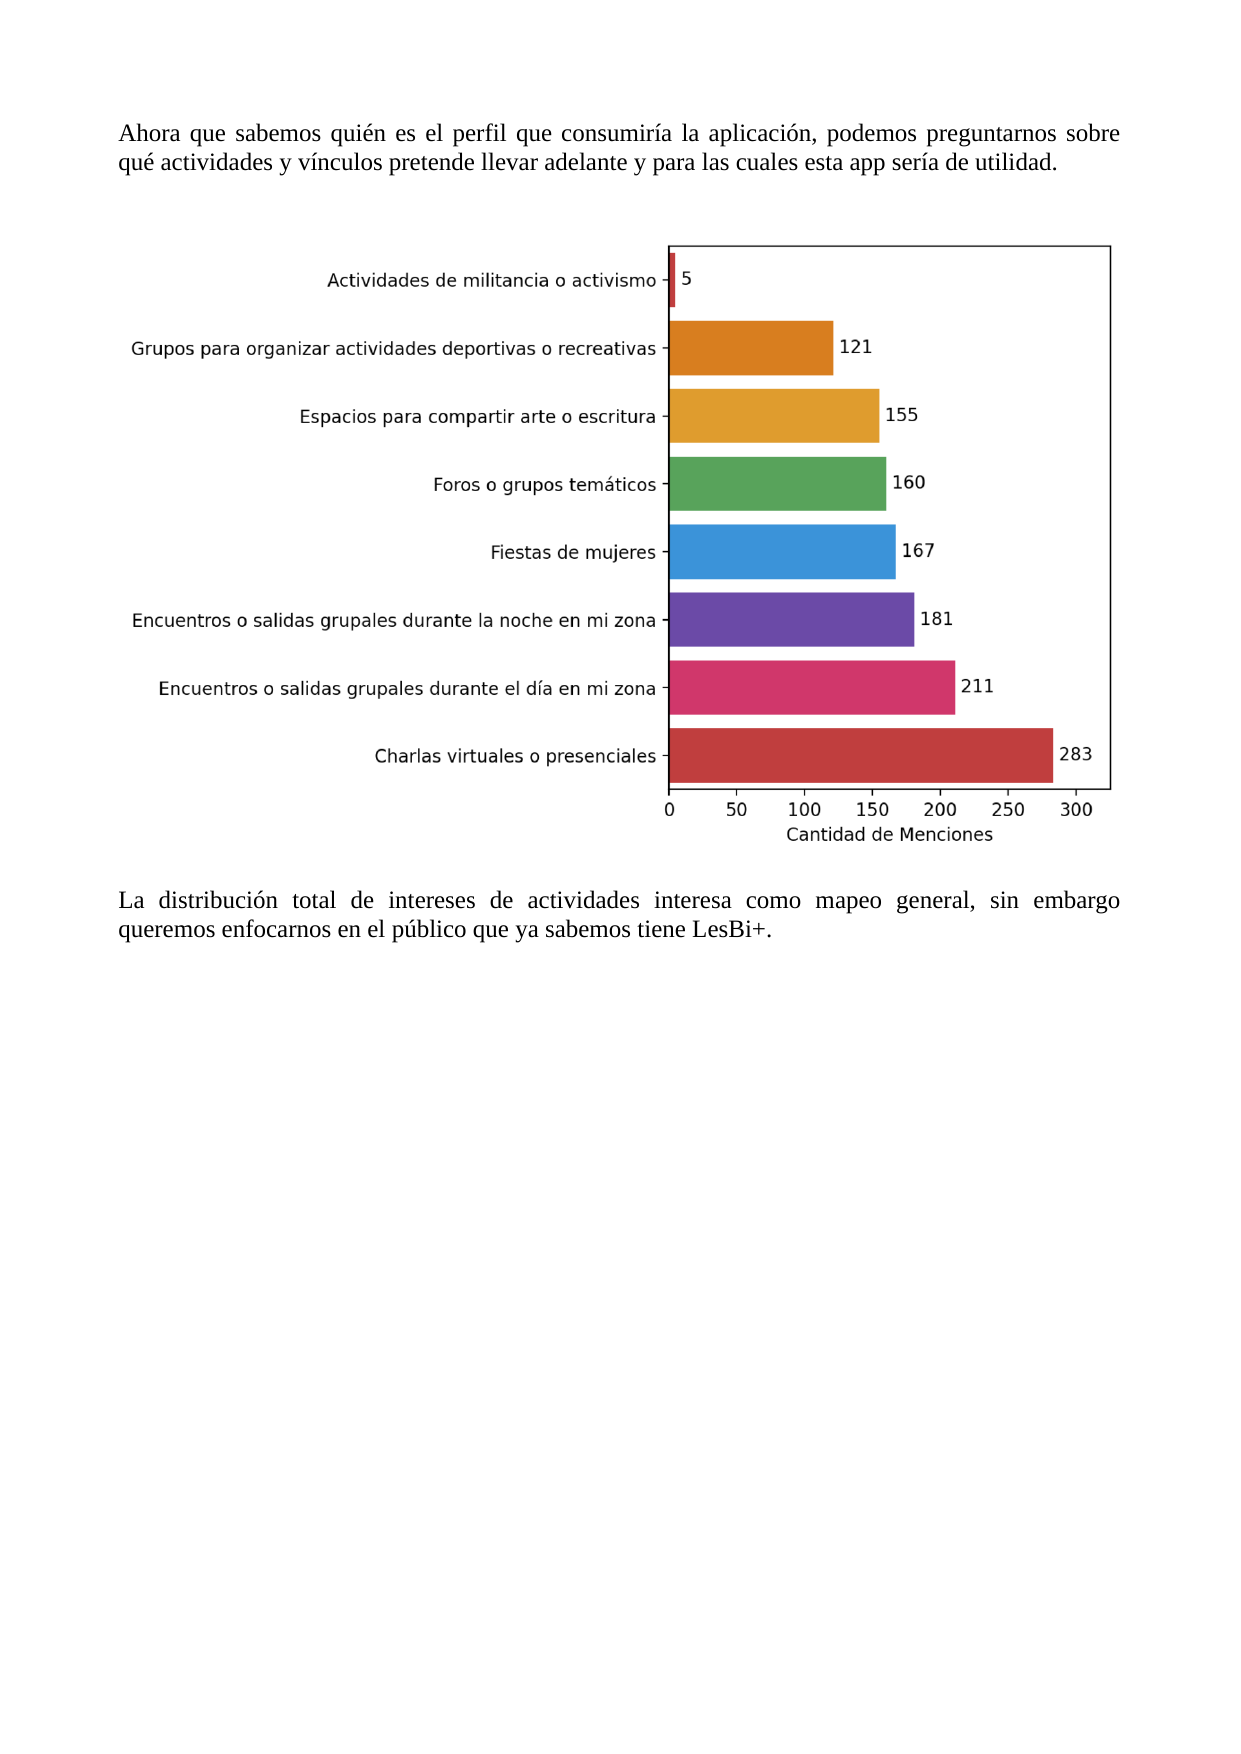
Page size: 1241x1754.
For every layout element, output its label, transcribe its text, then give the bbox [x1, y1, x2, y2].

picture [118, 233, 1123, 857]
text La distribución total de intereses de actividades interesa como mapeo general, sin embargo queremos enfocarnos en el público que ya sabemos tiene LesBi+. [118, 886, 1122, 943]
text Ahora que sabemos quién es el perfil que consumiría la aplicación, podemos preguntarnos sobre qué actividades y vínculos pretende llevar adelante y para las cuales esta app sería de utilidad. [118, 118, 1122, 176]
